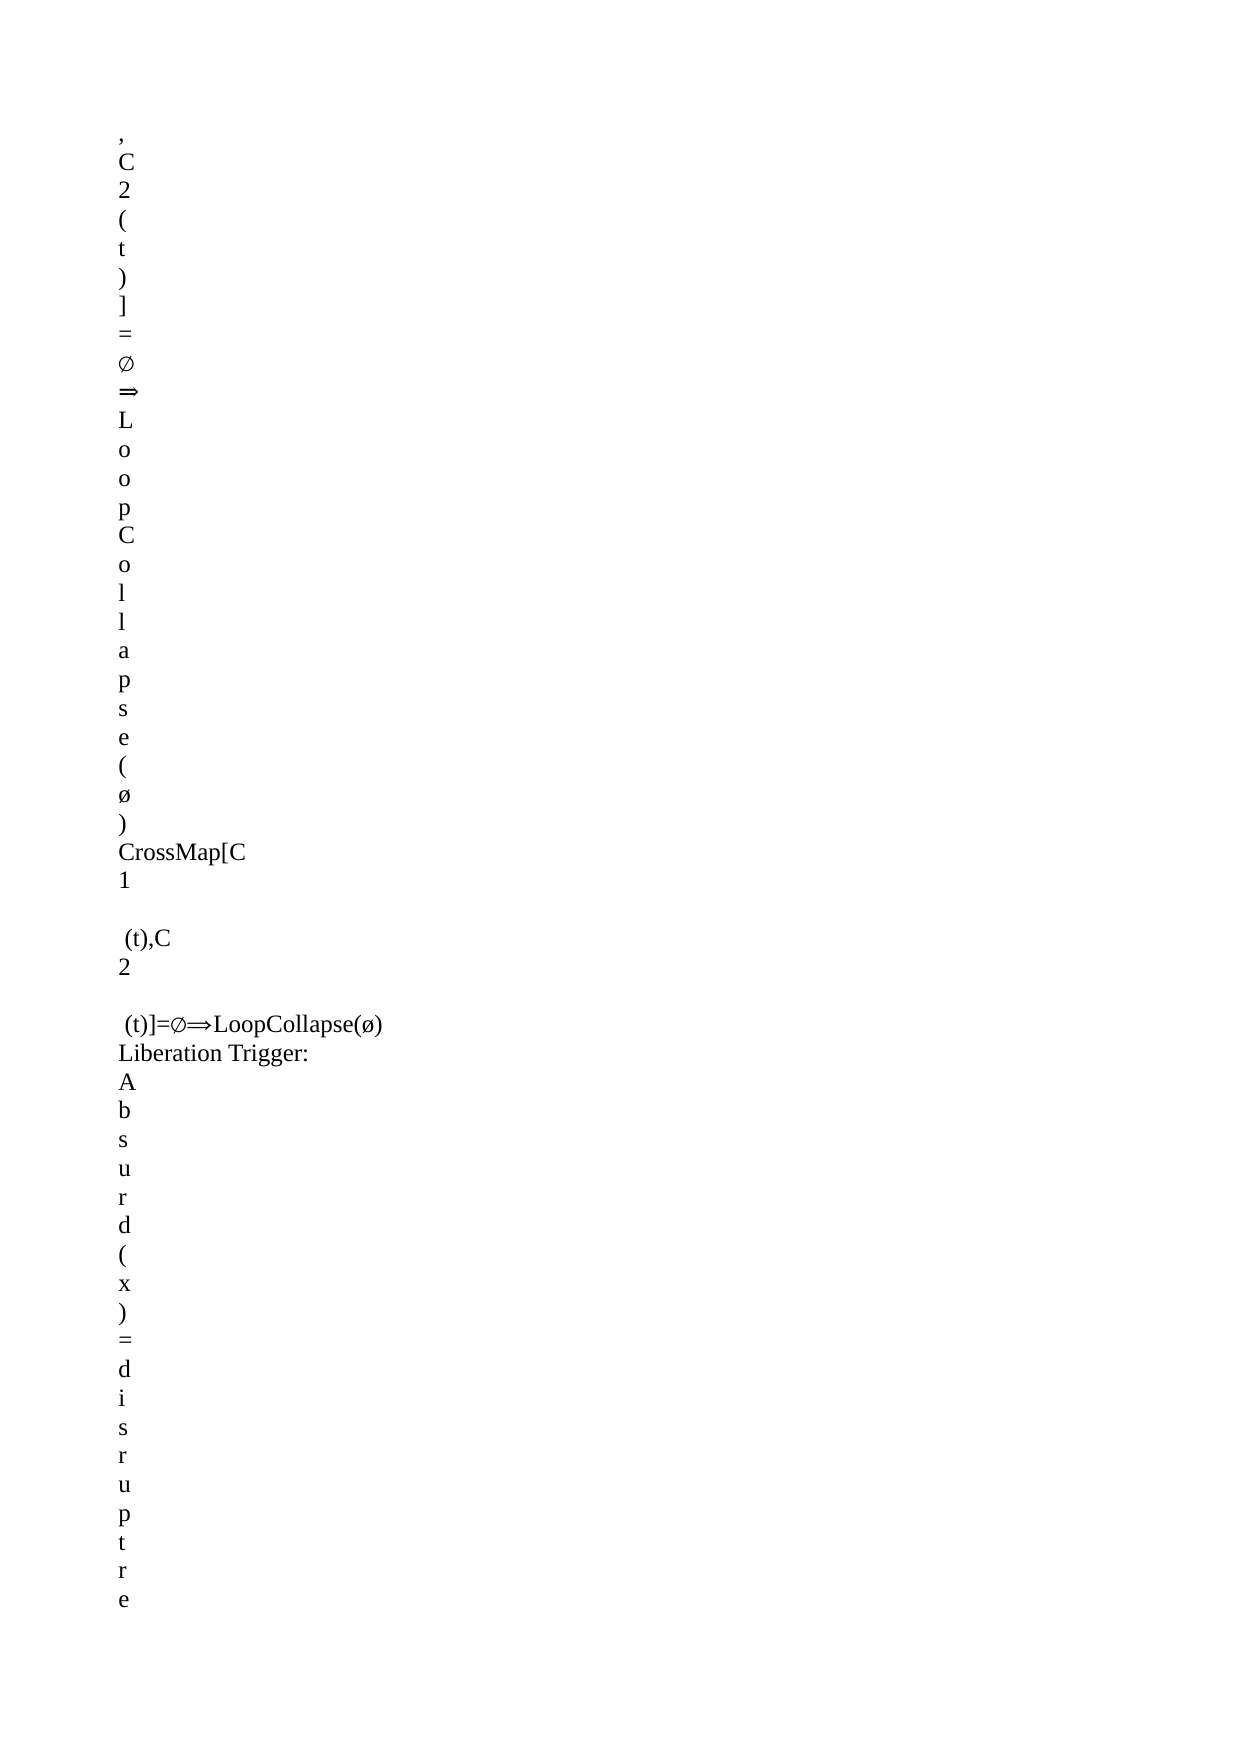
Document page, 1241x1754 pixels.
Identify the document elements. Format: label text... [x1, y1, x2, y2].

text ( [118, 1239, 1122, 1268]
text ∅ [118, 348, 1122, 377]
text e [118, 1584, 1122, 1613]
text b [118, 1096, 1122, 1124]
text ] [118, 291, 1122, 319]
text ø [118, 779, 1122, 808]
text r [118, 1182, 1122, 1211]
text u [118, 1153, 1122, 1182]
text a [118, 636, 1122, 664]
text (t),C [118, 923, 1122, 952]
text x [118, 1268, 1122, 1297]
text 2 [118, 176, 1122, 204]
text o [118, 549, 1122, 578]
text 1 [118, 866, 1122, 894]
text s [118, 1124, 1122, 1153]
text l [118, 578, 1122, 607]
text u [118, 1469, 1122, 1498]
text A [118, 1067, 1122, 1096]
text r [118, 1556, 1122, 1584]
text = [118, 319, 1122, 348]
text ) [118, 1297, 1122, 1326]
text (t)]=∅⇒LoopCollapse(ø) [118, 1009, 1122, 1038]
text p [118, 492, 1122, 521]
text ( [118, 204, 1122, 233]
text r [118, 1441, 1122, 1469]
text ) [118, 262, 1122, 291]
text ( [118, 751, 1122, 779]
text , [118, 118, 1122, 147]
text e [118, 722, 1122, 751]
text ) [118, 808, 1122, 837]
text t [118, 1527, 1122, 1556]
text p [118, 664, 1122, 693]
text CrossMap[C [118, 837, 1122, 866]
text l [118, 607, 1122, 636]
text d [118, 1354, 1122, 1383]
text ​ [118, 894, 1122, 923]
text Liberation Trigger: [118, 1038, 1122, 1067]
text L [118, 406, 1122, 434]
text t [118, 233, 1122, 262]
text C [118, 521, 1122, 549]
text C [118, 147, 1122, 176]
text p [118, 1498, 1122, 1527]
text o [118, 434, 1122, 463]
text s [118, 693, 1122, 722]
text ⇒ [118, 377, 1122, 406]
text i [118, 1383, 1122, 1412]
text 2 [118, 952, 1122, 981]
text s [118, 1412, 1122, 1441]
text ​ [118, 981, 1122, 1009]
text d [118, 1211, 1122, 1239]
text = [118, 1326, 1122, 1354]
text o [118, 463, 1122, 492]
